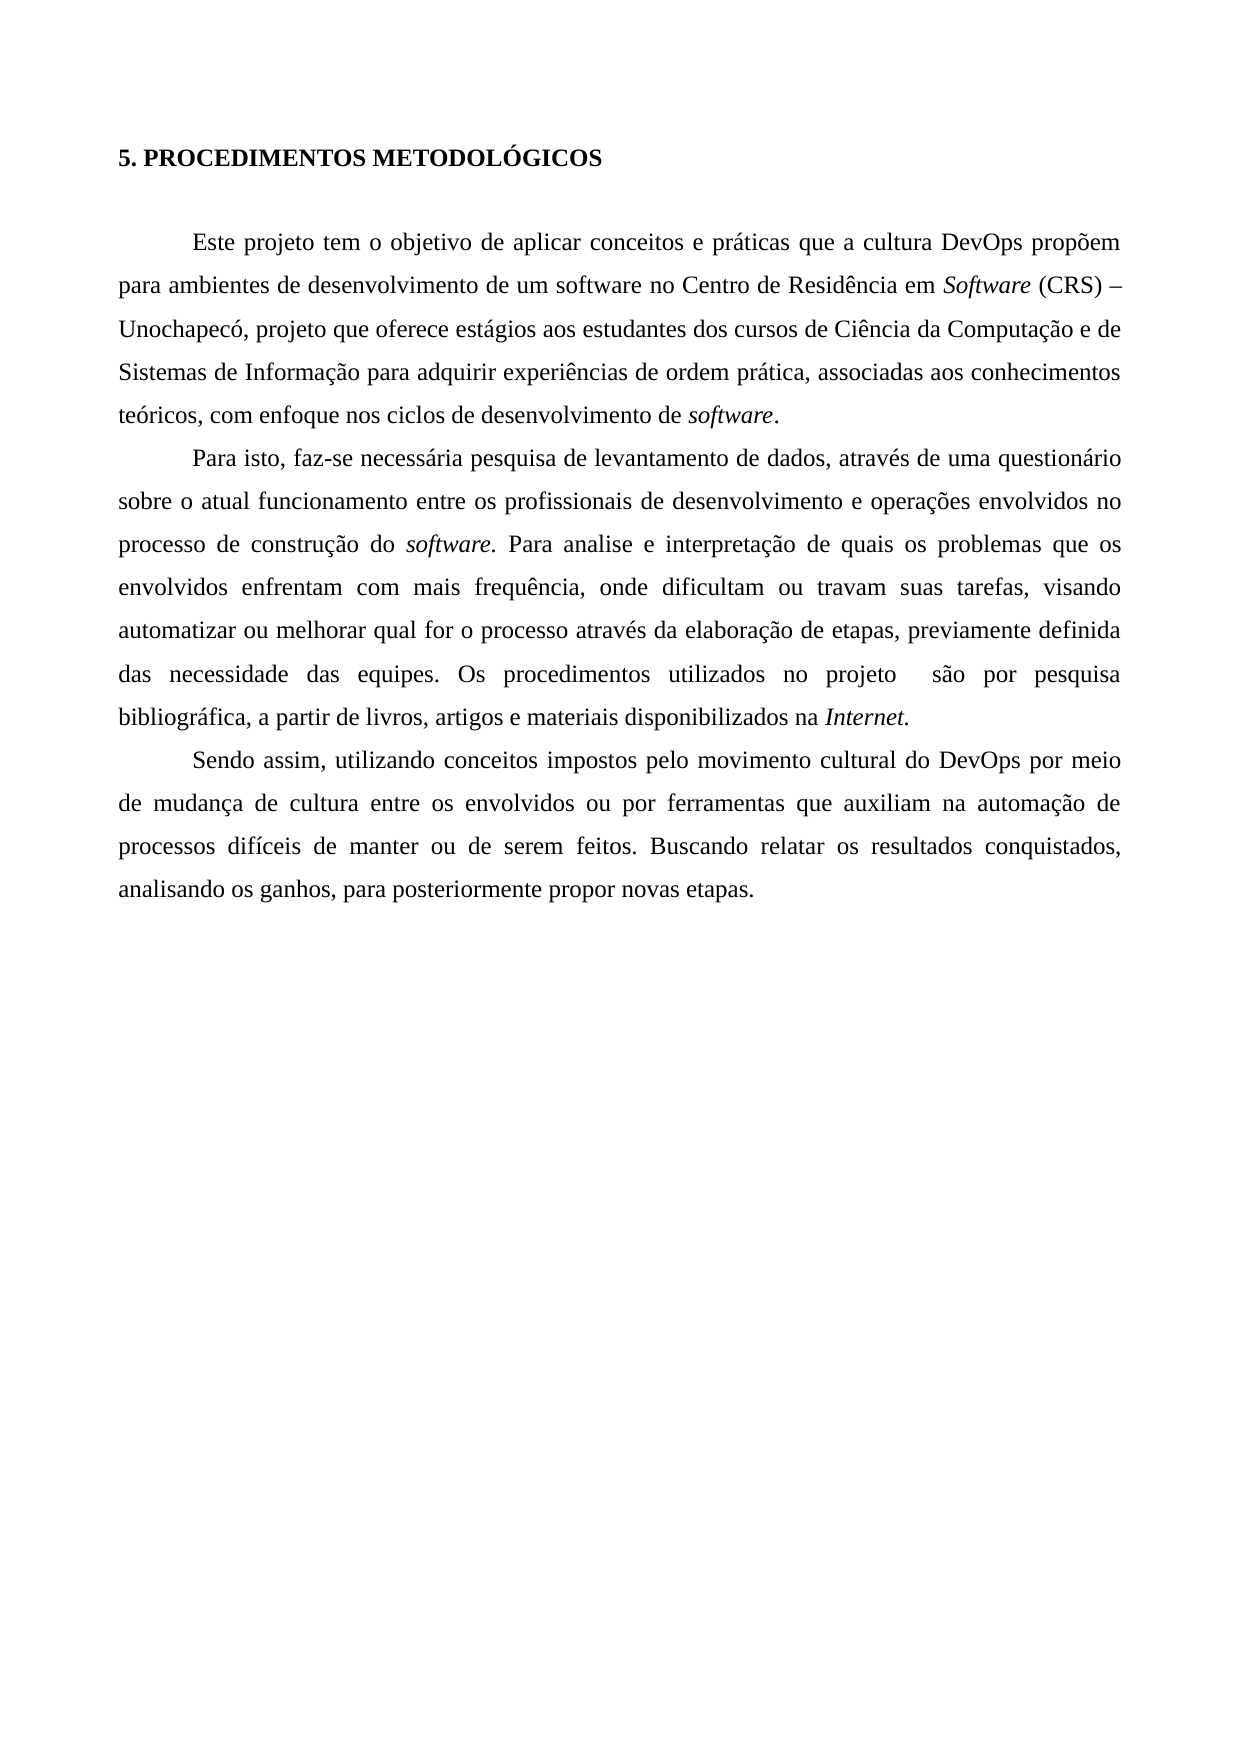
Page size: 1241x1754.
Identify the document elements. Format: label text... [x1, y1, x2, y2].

text Este projeto tem o objetivo de aplicar conceitos e práticas que a cultura DevOps propõem para ambientes de desenvolvimento de um software no Centro de Residência em Software (CRS) – Unochapecó, projeto que oferece estágios aos estudantes dos cursos de Ciência da Computação e de Sistemas de Informação para adquirir experiências de ordem prática, associadas aos conhecimentos teóricos, com enfoque nos ciclos de desenvolvimento de software. [118, 227, 1122, 429]
text Para isto, faz-se necessária pesquisa de levantamento de dados, através de uma questionário sobre o atual funcionamento entre os profissionais de desenvolvimento e operações envolvidos no processo de construção do software. Para analise e interpretação de quais os problemas que os envolvidos enfrentam com mais frequência, onde dificultam ou travam suas tarefas, visando automatizar ou melhorar qual for o processo através da elaboração de etapas, previamente definida das necessidade das equipes. Os procedimentos utilizados no projeto são por pesquisa bibliográfica, a partir de livros, artigos e materiais disponibilizados na Internet. [118, 443, 1122, 731]
text Sendo assim, utilizando conceitos impostos pelo movimento cultural do DevOps por meio de mudança de cultura entre os envolvidos ou por ferramentas que auxiliam na automação de processos difíceis de manter ou de serem feitos. Buscando relatar os resultados conquistados, analisando os ganhos, para posteriormente propor novas etapas. [118, 745, 1122, 903]
subtitle 5. PROCEDIMENTOS METODOLÓGICOS [118, 143, 1122, 172]
